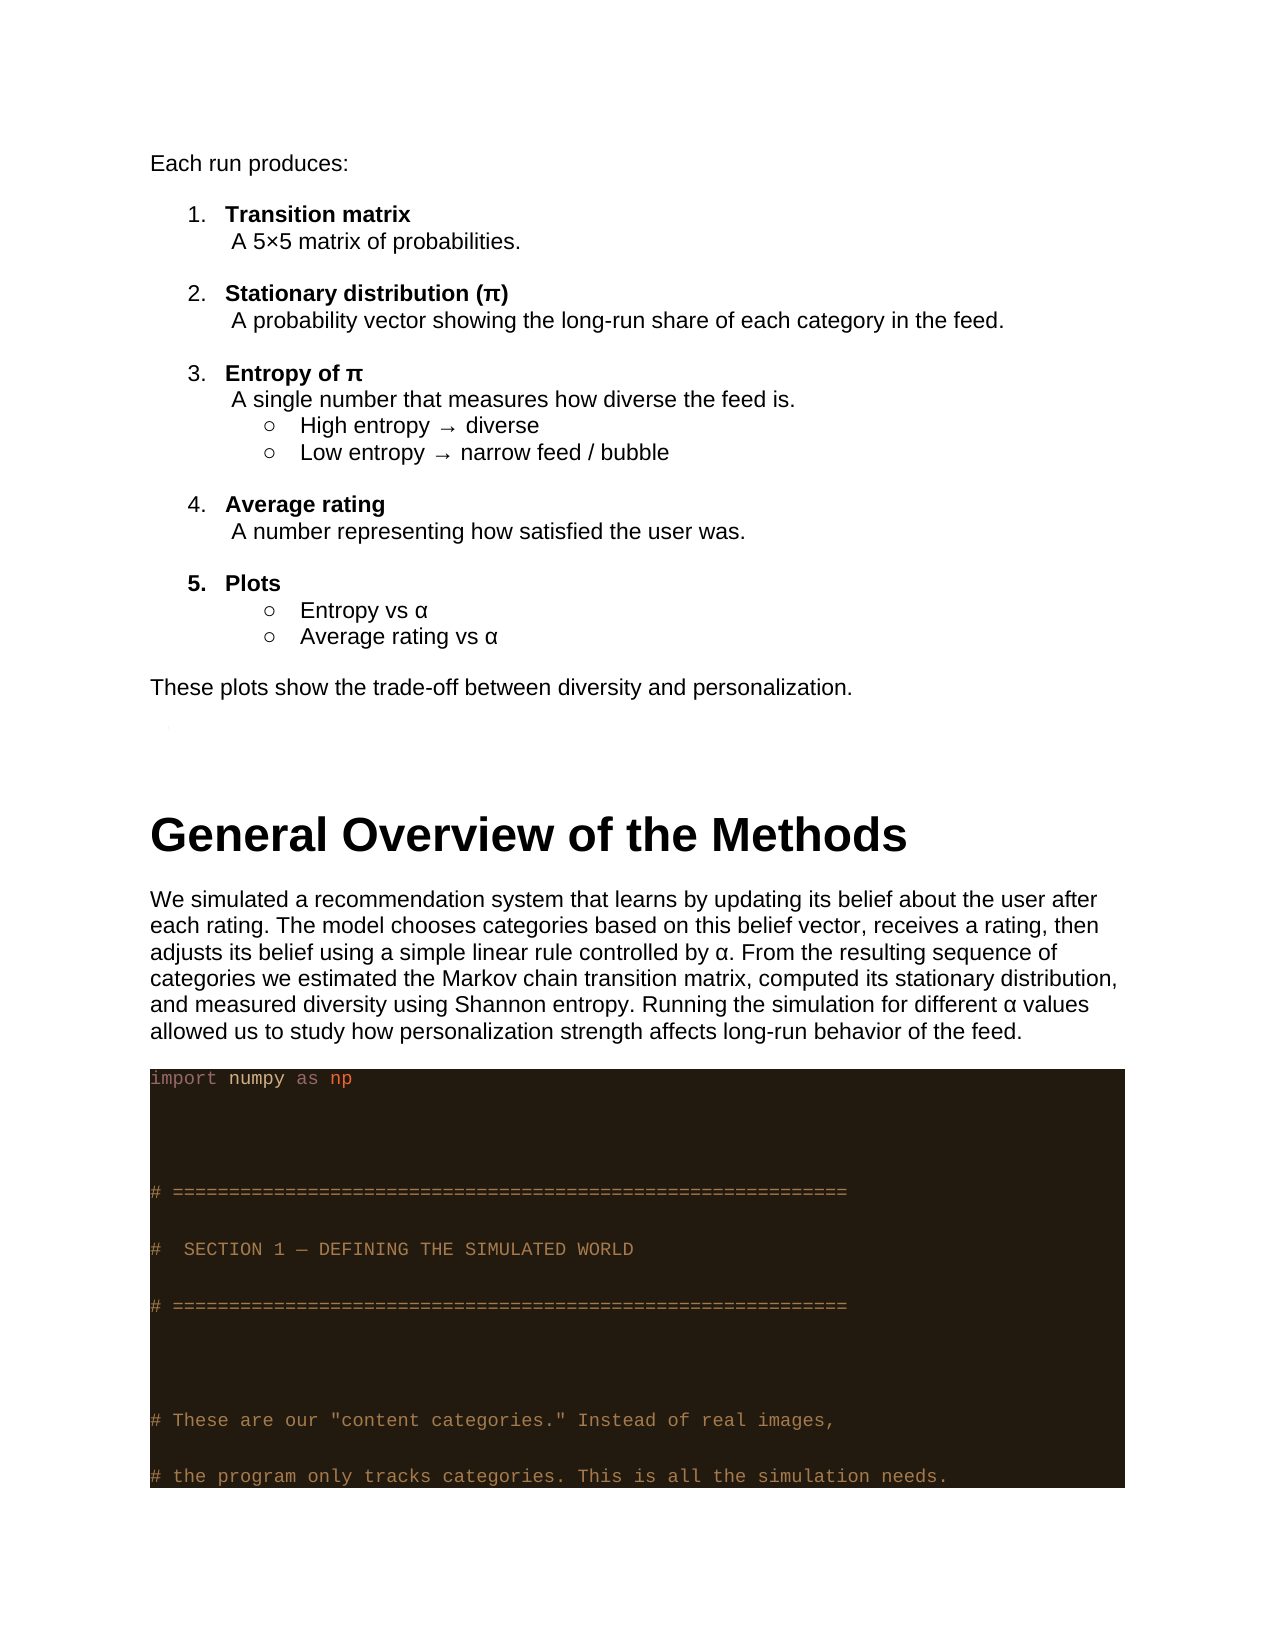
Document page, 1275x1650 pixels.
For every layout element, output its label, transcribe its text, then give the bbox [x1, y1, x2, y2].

text These plots show the trade-off between diversity and personalization. [150, 674, 1125, 701]
text # ============================================================ [150, 1297, 1125, 1318]
list Entropy vs α [262, 597, 1125, 623]
list Entropy of π A single number that measures how diverse the feed is. [187, 359, 1125, 412]
text We simulated a recommendation system that learns by updating its belief about the user after each rating. The model chooses categories based on this belief vector, receives a rating, then adjusts its belief using a simple linear rule controlled by α. From the resulting sequence of categories we estimated the Markov chain transition matrix, computed its stationary distribution, and measured diversity using Shannon entropy. Running the simulation for different α values allowed us to study how personalization strength affects long-run behavior of the feed. [150, 886, 1125, 1044]
list Average rating vs α [262, 623, 1125, 649]
list Average rating A number representing how satisfied the user was. [187, 491, 1125, 570]
text # These are our "content categories." Instead of real images, [150, 1410, 1125, 1432]
text # ============================================================ [150, 1183, 1125, 1204]
list Stationary distribution (π) A probability vector showing the long-run share of each category in the feed. [187, 280, 1125, 359]
text import numpy as np [150, 1069, 1125, 1090]
list Low entropy → narrow feed / bubble [262, 438, 1125, 491]
text # SECTION 1 — DEFINING THE SIMULATED WORLD [150, 1240, 1125, 1261]
text # the program only tracks categories. This is all the simulation needs. [150, 1467, 1125, 1488]
subtitle General Overview of the Methods [150, 806, 1125, 861]
list Plots [187, 570, 1125, 597]
list Transition matrix A 5×5 matrix of probabilities. [187, 201, 1125, 280]
list High entropy → diverse [262, 412, 1125, 438]
text Each run produces: [150, 150, 1125, 176]
